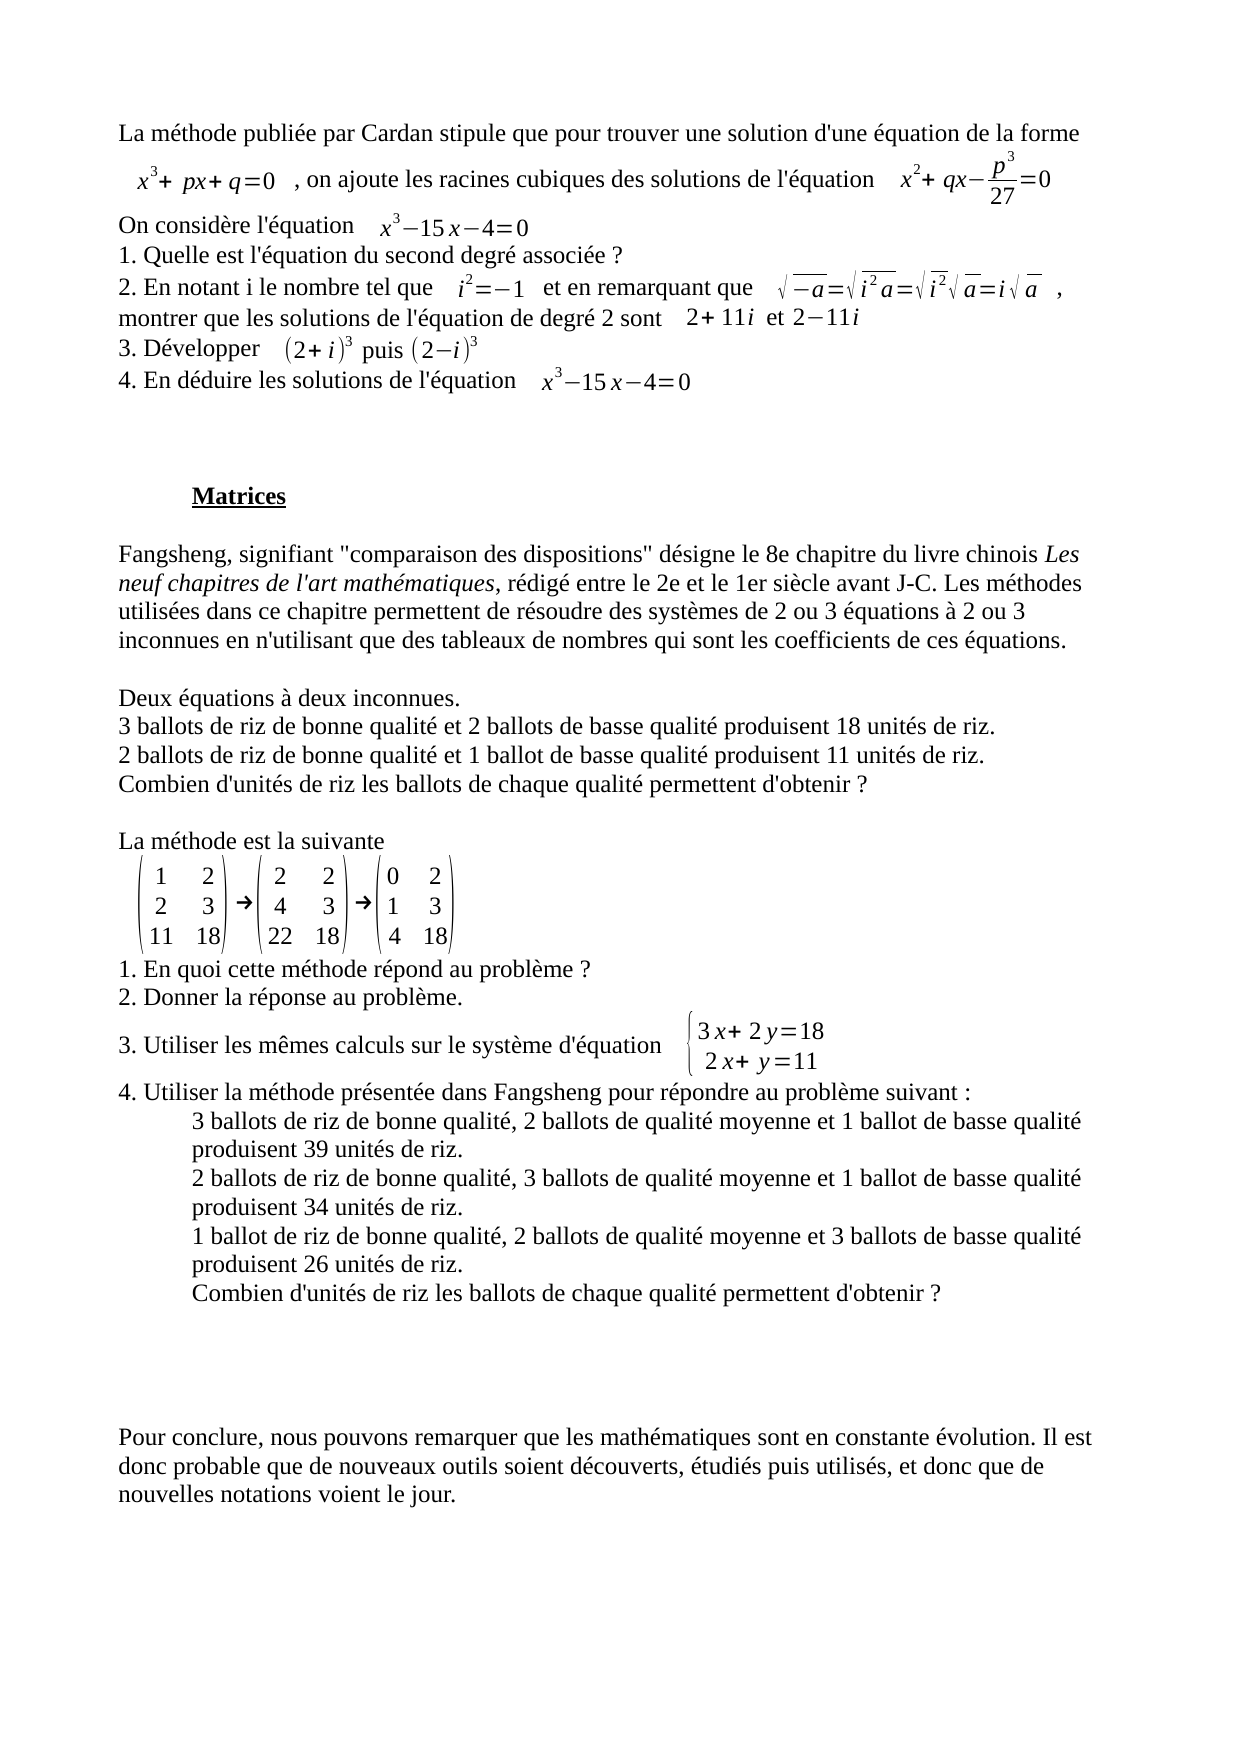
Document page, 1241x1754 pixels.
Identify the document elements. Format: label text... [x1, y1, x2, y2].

text 1 ballot de riz de bonne qualité, 2 ballots de qualité moyenne et 3 ballots de basse qualité produisent 26 unités de riz. [118, 1221, 1122, 1278]
text 1. En quoi cette méthode répond au problème ? [118, 954, 1122, 982]
text Deux équations à deux inconnues. [118, 683, 1122, 711]
text Combien d'unités de riz les ballots de chaque qualité permettent d'obtenir ? [118, 1278, 1122, 1307]
text 2 ballots de riz de bonne qualité et 1 ballot de basse qualité produisent 11 unités de riz. [118, 740, 1122, 769]
text Matrices [118, 481, 1122, 510]
text 4. Utiliser la méthode présentée dans Fangsheng pour répondre au problème suivant : [118, 1077, 1122, 1106]
text Pour conclure, nous pouvons remarquer que les mathématiques sont en constante évolution. Il est donc probable que de nouveaux outils soient découverts, étudiés puis utilisés, et donc que de nouvelles notations voient le jour. [118, 1422, 1122, 1508]
text 1. Quelle est l'équation du second degré associée ? [118, 241, 1122, 269]
text Fangsheng, signifiant "comparaison des dispositions" désigne le 8e chapitre du livre chinois Les neuf chapitres de l'art mathématiques, rédigé entre le 2e et le 1er siècle avant J-C. Les méthodes utilisées dans ce chapitre permettent de résoudre des systèmes de 2 ou 3 équations à 2 ou 3 inconnues en n'utilisant que des tableaux de nombres qui sont les coefficients de ces équations. [118, 539, 1122, 654]
text La méthode est la suivante [118, 826, 1122, 855]
text 2. Donner la réponse au problème. [118, 982, 1122, 1011]
text 2 ballots de riz de bonne qualité, 3 ballots de qualité moyenne et 1 ballot de basse qualité produisent 34 unités de riz. [118, 1163, 1122, 1221]
text 3 ballots de riz de bonne qualité, 2 ballots de qualité moyenne et 1 ballot de basse qualité produisent 39 unités de riz. [118, 1106, 1122, 1163]
text 3. Utiliser les mêmes calculs sur le système d'équation [118, 1011, 1122, 1077]
text 3 ballots de riz de bonne qualité et 2 ballots de basse qualité produisent 18 unités de riz. [118, 711, 1122, 740]
text 2. En notant i le nombre tel que et en remarquant que , montrer que les solutions de l'équation de degré 2 sont [118, 269, 1122, 332]
text Combien d'unités de riz les ballots de chaque qualité permettent d'obtenir ? [118, 769, 1122, 798]
text La méthode publiée par Cardan stipule que pour trouver une solution d'une équation de la forme , on ajoute les racines cubiques des solutions de l'équation [118, 118, 1122, 209]
text 3. Développer [118, 332, 1122, 364]
text 4. En déduire les solutions de l'équation [118, 364, 1122, 395]
text On considère l'équation [118, 209, 1122, 241]
